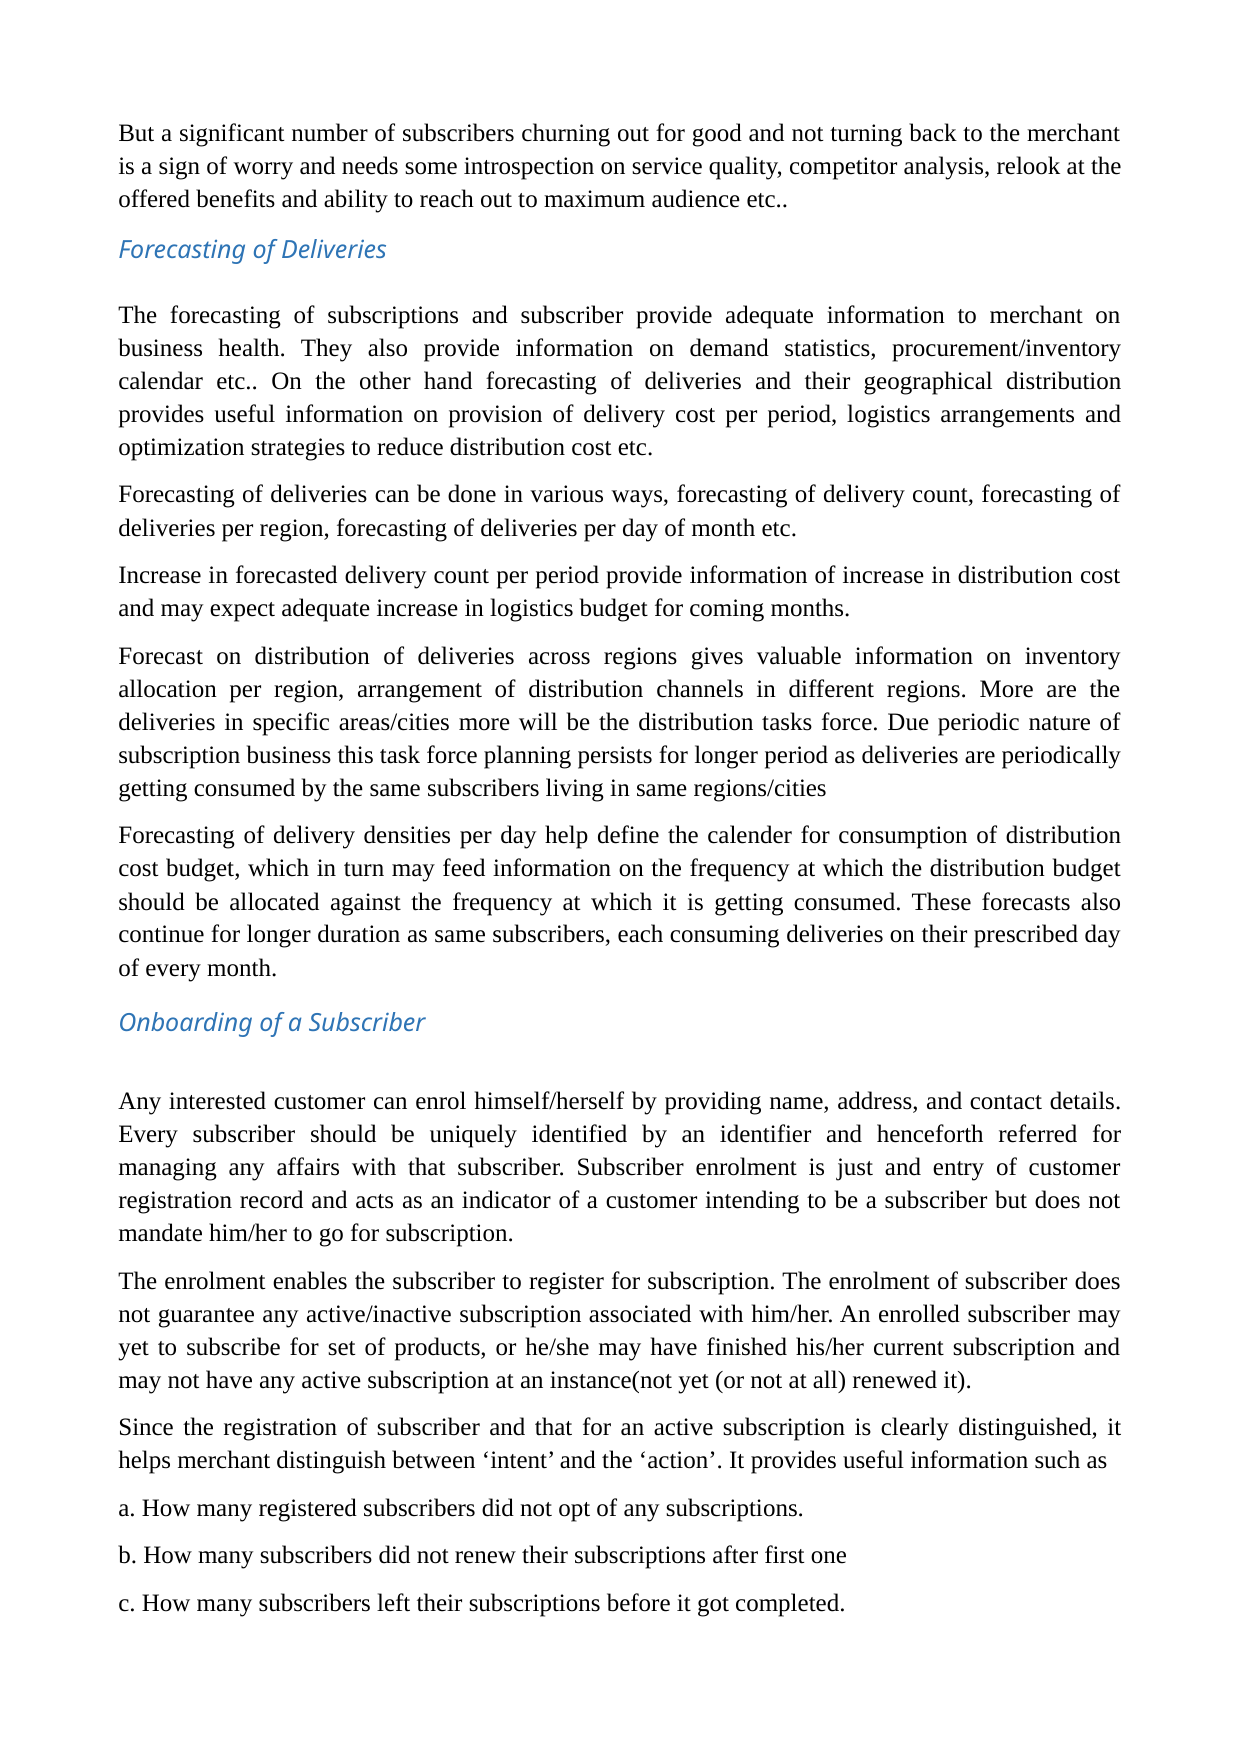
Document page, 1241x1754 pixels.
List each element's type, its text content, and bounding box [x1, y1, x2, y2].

text But a significant number of subscribers churning out for good and not turning back to the merchant is a sign of worry and needs some introspection on service quality, competitor analysis, relook at the offered benefits and ability to reach out to maximum audience etc.. [118, 118, 1122, 213]
text Forecasting of deliveries can be done in various ways, forecasting of delivery count, forecasting of deliveries per region, forecasting of deliveries per day of month etc. [118, 479, 1122, 541]
text Since the registration of subscriber and that for an active subscription is clearly distinguished, it helps merchant distinguish between ‘intent’ and the ‘action’. It provides useful information such as [118, 1412, 1122, 1474]
text Forecasting of Deliveries [118, 232, 1122, 266]
text Any interested customer can enrol himself/herself by providing name, address, and contact details. Every subscriber should be uniquely identified by an identifier and henceforth referred for managing any affairs with that subscriber. Subscriber enrolment is just and entry of customer registration record and acts as an indicator of a customer intending to be a subscriber but does not mandate him/her to go for subscription. [118, 1086, 1122, 1247]
text c. How many subscribers left their subscriptions before it got completed. [118, 1588, 1122, 1617]
text Forecast on distribution of deliveries across regions gives valuable information on inventory allocation per region, arrangement of distribution channels in different regions. More are the deliveries in specific areas/cities more will be the distribution tasks force. Due periodic nature of subscription business this task force planning persists for longer period as deliveries are periodically getting consumed by the same subscribers living in same regions/cities [118, 641, 1122, 802]
text b. How many subscribers did not renew their subscriptions after first one [118, 1541, 1122, 1569]
text Increase in forecasted delivery count per period provide information of increase in distribution cost and may expect adequate increase in logistics budget for coming months. [118, 560, 1122, 622]
subtitle Onboarding of a Subscriber [118, 1004, 1122, 1038]
text Forecasting of delivery densities per day help define the calender for consumption of distribution cost budget, which in turn may feed information on the frequency at which the distribution budget should be allocated against the frequency at which it is getting consumed. These forecasts also continue for longer duration as same subscribers, each consuming deliveries on their prescribed day of every month. [118, 821, 1122, 981]
text a. How many registered subscribers did not opt of any subscriptions. [118, 1493, 1122, 1522]
text The forecasting of subscriptions and subscriber provide adequate information to merchant on business health. They also provide information on demand statistics, procurement/inventory calendar etc.. On the other hand forecasting of deliveries and their geographical distribution provides useful information on provision of delivery cost per period, logistics arrangements and optimization strategies to reduce distribution cost etc. [118, 300, 1122, 461]
text The enrolment enables the subscriber to register for subscription. The enrolment of subscriber does not guarantee any active/inactive subscription associated with him/her. An enrolled subscriber may yet to subscribe for set of products, or he/she may have finished his/her current subscription and may not have any active subscription at an instance(not yet (or not at all) renewed it). [118, 1266, 1122, 1393]
